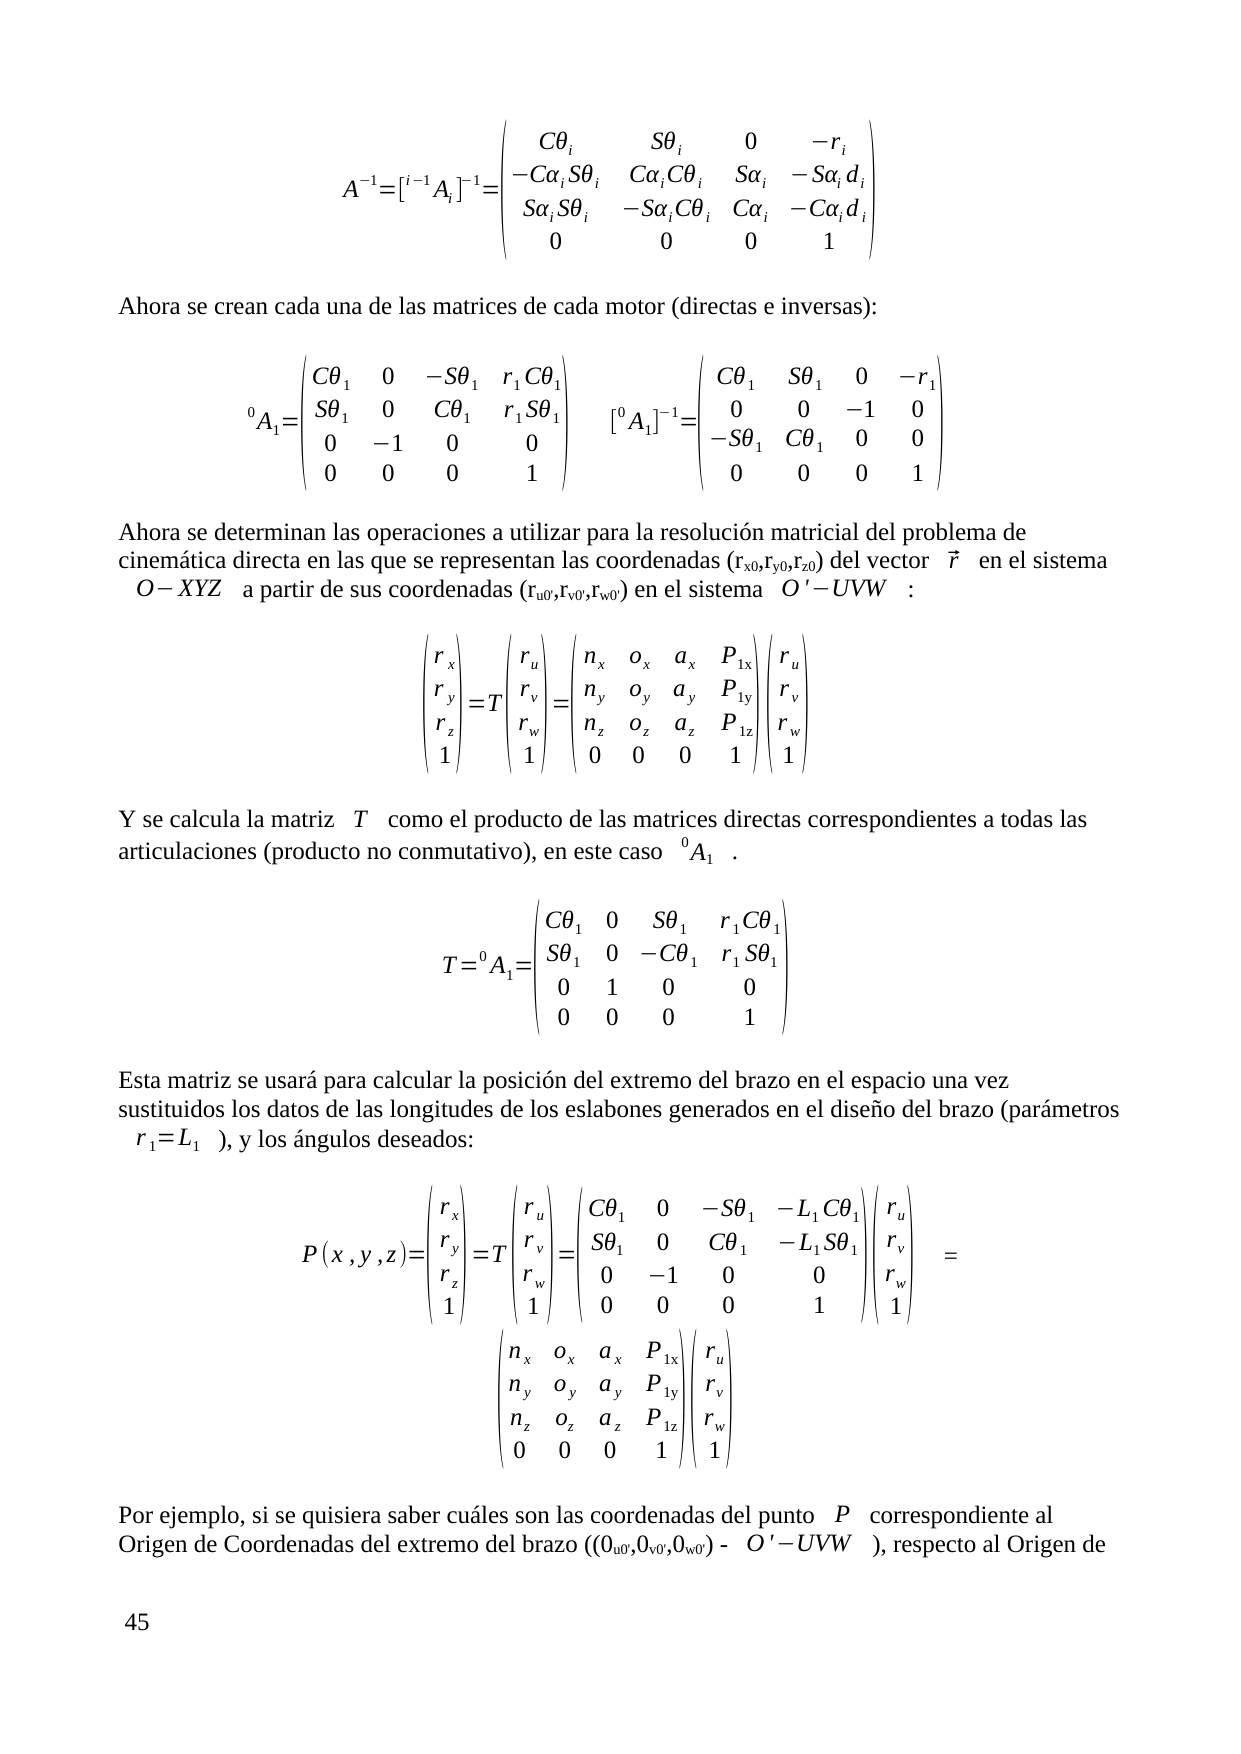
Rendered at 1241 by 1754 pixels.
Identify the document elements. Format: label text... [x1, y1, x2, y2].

text Y se calcula la matrizcomo el producto de las matrices directas correspondientes a todas las articulaciones (producto no conmutativo), en este caso. [118, 804, 1122, 868]
text Ahora se crean cada una de las matrices de cada motor (directas e inversas): [118, 291, 1122, 319]
text = [118, 1183, 1122, 1327]
text Esta matriz se usará para calcular la posición del extremo del brazo en el espacio una vez sustituidos los datos de las longitudes de los eslabones generados en el diseño del brazo (parámetros ), y los ángulos deseados: [118, 1066, 1122, 1154]
text Ahora se determinan las operaciones a utilizar para la resolución matricial del problema de cinemática directa en las que se representan las coordenadas (rx0,ry0,rz0) del vectoren el sistemaa partir de sus coordenadas (ru0',rv0',rw0') en el sistema: [118, 517, 1122, 603]
text Por ejemplo, si se quisiera saber cuáles son las coordenadas del puntocorrespondiente al Origen de Coordenadas del extremo del brazo ((0u0',0v0',0w0') -), respecto al Origen de Coordenadas de la Base (-), se aplicaría: [118, 1500, 1122, 1557]
